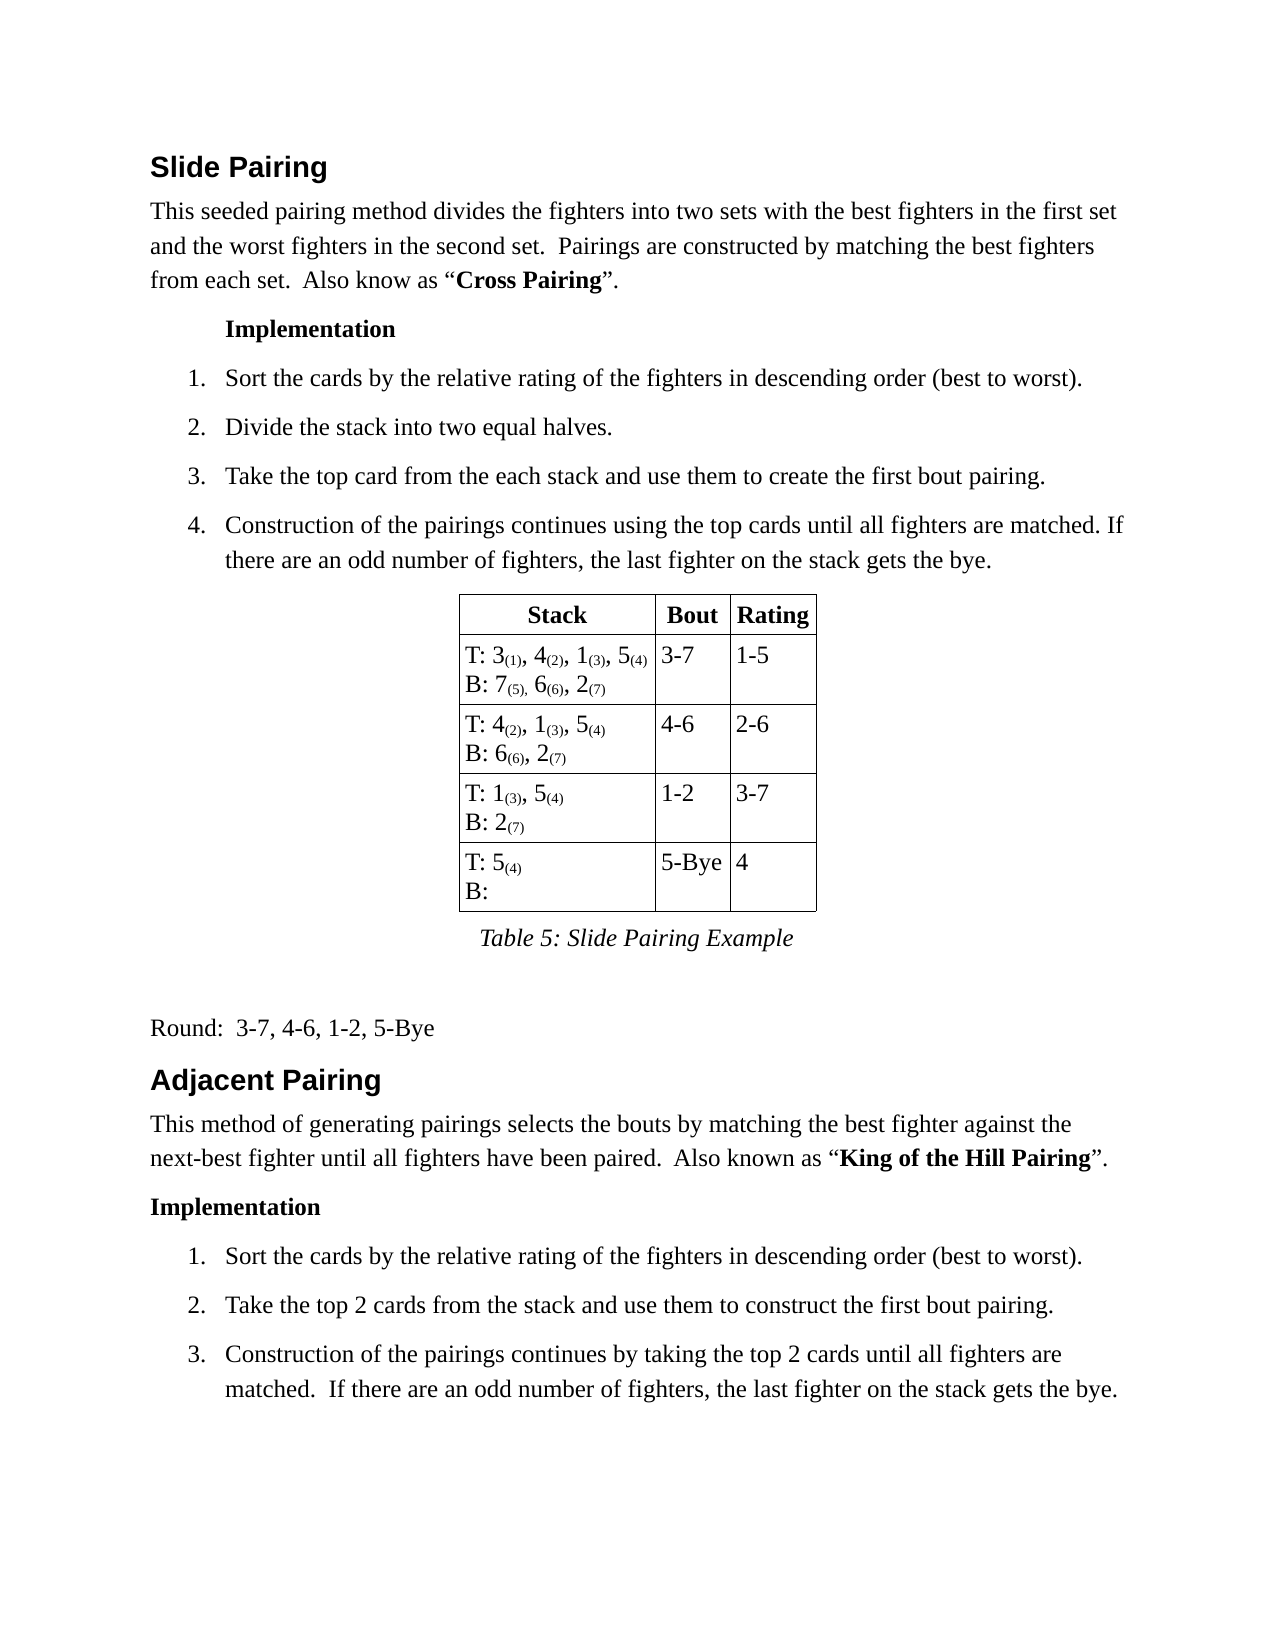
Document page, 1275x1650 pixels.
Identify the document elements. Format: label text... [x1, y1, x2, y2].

text Table 5: Slide Pairing Example [150, 923, 1125, 952]
text Implementation [150, 1192, 1125, 1221]
table_cell 3-7 [731, 774, 816, 842]
list Take the top 2 cards from the stack and use them to construct the first bout pairing. [187, 1291, 1125, 1319]
list Construction of the pairings continues using the top cards until all fighters are matched. If there are an odd number of fighters, the last fighter on the stack gets the bye. [187, 511, 1125, 574]
text This seeded pairing method divides the fighters into two sets with the best fighters in the first set and the worst fighters in the second set. Pairings are constructed by matching the best fighters from each set. Also know as “Cross Pairing”. [150, 196, 1125, 294]
subtitle Adjacent Pairing [150, 1063, 1125, 1096]
table_cell T: 4(2), 1(3), 5(4) B: 6(6), 2(7) [460, 705, 655, 772]
table_cell 4 [731, 843, 816, 911]
table_header Stack [460, 595, 655, 634]
list Take the top card from the each stack and use them to create the first bout pairing. [187, 461, 1125, 490]
table_cell 4-6 [656, 705, 730, 772]
table_cell 2-6 [731, 705, 816, 772]
table_cell 1-2 [656, 774, 730, 842]
table_cell T: 3(1), 4(2), 1(3), 5(4) B: 7(5), 6(6), 2(7) [460, 635, 655, 703]
list Divide the stack into two equal halves. [187, 412, 1125, 441]
table_header Rating [731, 595, 816, 634]
table_cell 5-Bye [656, 843, 730, 911]
table_cell T: 5(4) B: [460, 843, 655, 911]
table_cell 1-5 [731, 635, 816, 703]
list Sort the cards by the relative rating of the fighters in descending order (best to worst). [187, 1241, 1125, 1270]
subtitle Slide Pairing [150, 150, 1125, 184]
list Construction of the pairings continues by taking the top 2 cards until all fighters are matched. If there are an odd number of fighters, the last fighter on the stack gets the bye. [187, 1339, 1125, 1403]
text Implementation [225, 314, 1125, 343]
text This method of generating pairings selects the bouts by matching the best fighter against the next-best fighter until all fighters have been paired. Also known as “King of the Hill Pairing”. [150, 1109, 1125, 1172]
text Round: 3-7, 4-6, 1-2, 5-Bye [150, 1013, 1125, 1042]
table_cell 3-7 [656, 635, 730, 703]
table_header Bout [656, 595, 730, 634]
list Sort the cards by the relative rating of the fighters in descending order (best to worst). [187, 363, 1125, 392]
table_cell T: 1(3), 5(4) B: 2(7) [460, 774, 655, 842]
